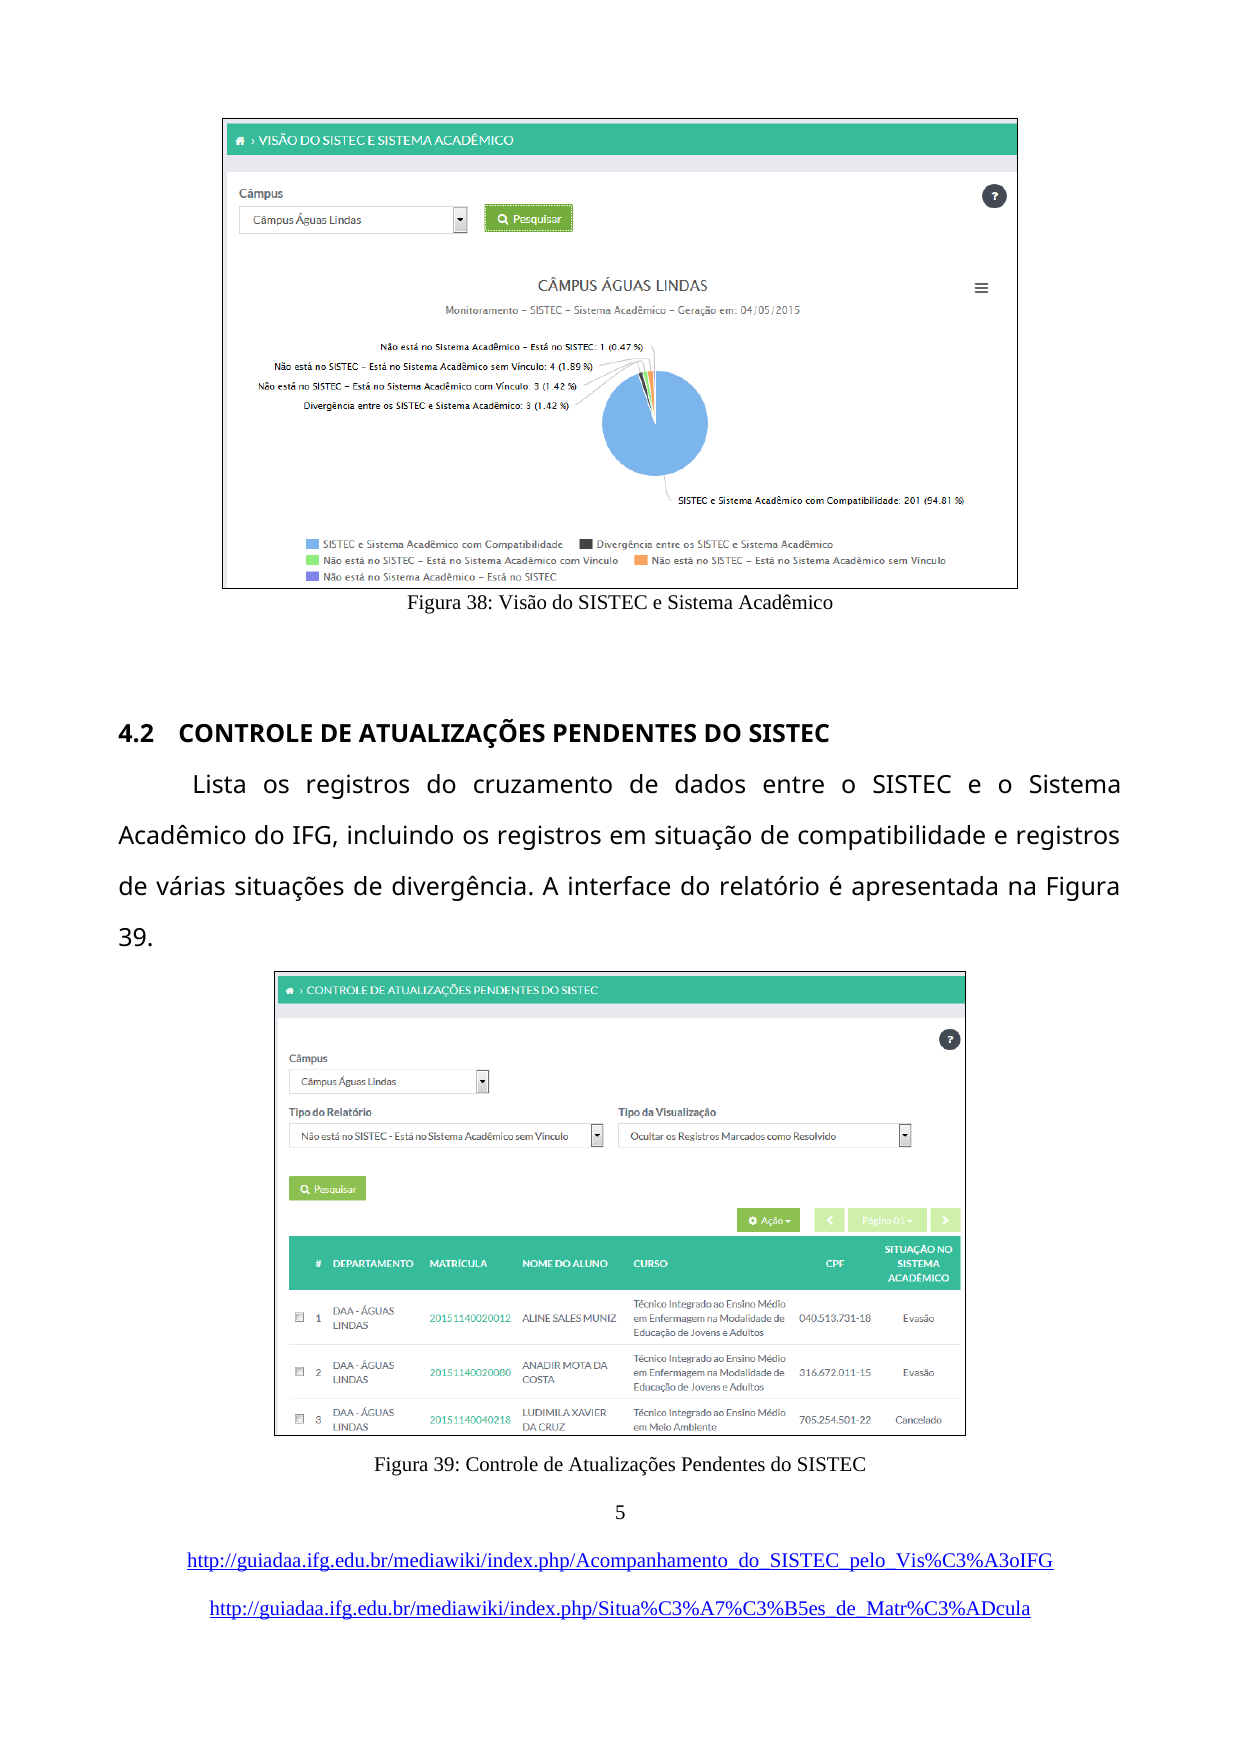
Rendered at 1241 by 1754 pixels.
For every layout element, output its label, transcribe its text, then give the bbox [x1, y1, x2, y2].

subtitle CONTROLE DE ATUALIZAÇÕES PENDENTES DO SISTEC [118, 716, 1122, 750]
text Figura 39: Controle de Atualizações Pendentes do SISTEC [118, 1452, 1122, 1476]
picture [275, 972, 965, 1435]
picture [223, 119, 1017, 588]
text Lista os registros do cruzamento de dados entre o SISTEC e o Sistema Acadêmico do IFG, incluindo os registros em situação de compatibilidade e registros de várias situações de divergência. A interface do relatório é apresentada na Figura 39. [118, 767, 1122, 954]
text Figura 38: Visão do SISTEC e Sistema Acadêmico [118, 589, 1122, 614]
text 5 [118, 1500, 1122, 1524]
text http://guiadaa.ifg.edu.br/mediawiki/index.php/Situa%C3%A7%C3%B5es_de_Matr%C3%ADcula [118, 1596, 1122, 1620]
text http://guiadaa.ifg.edu.br/mediawiki/index.php/Acompanhamento_do_SISTEC_pelo_Vis%C3%A3oIFG [118, 1548, 1122, 1572]
